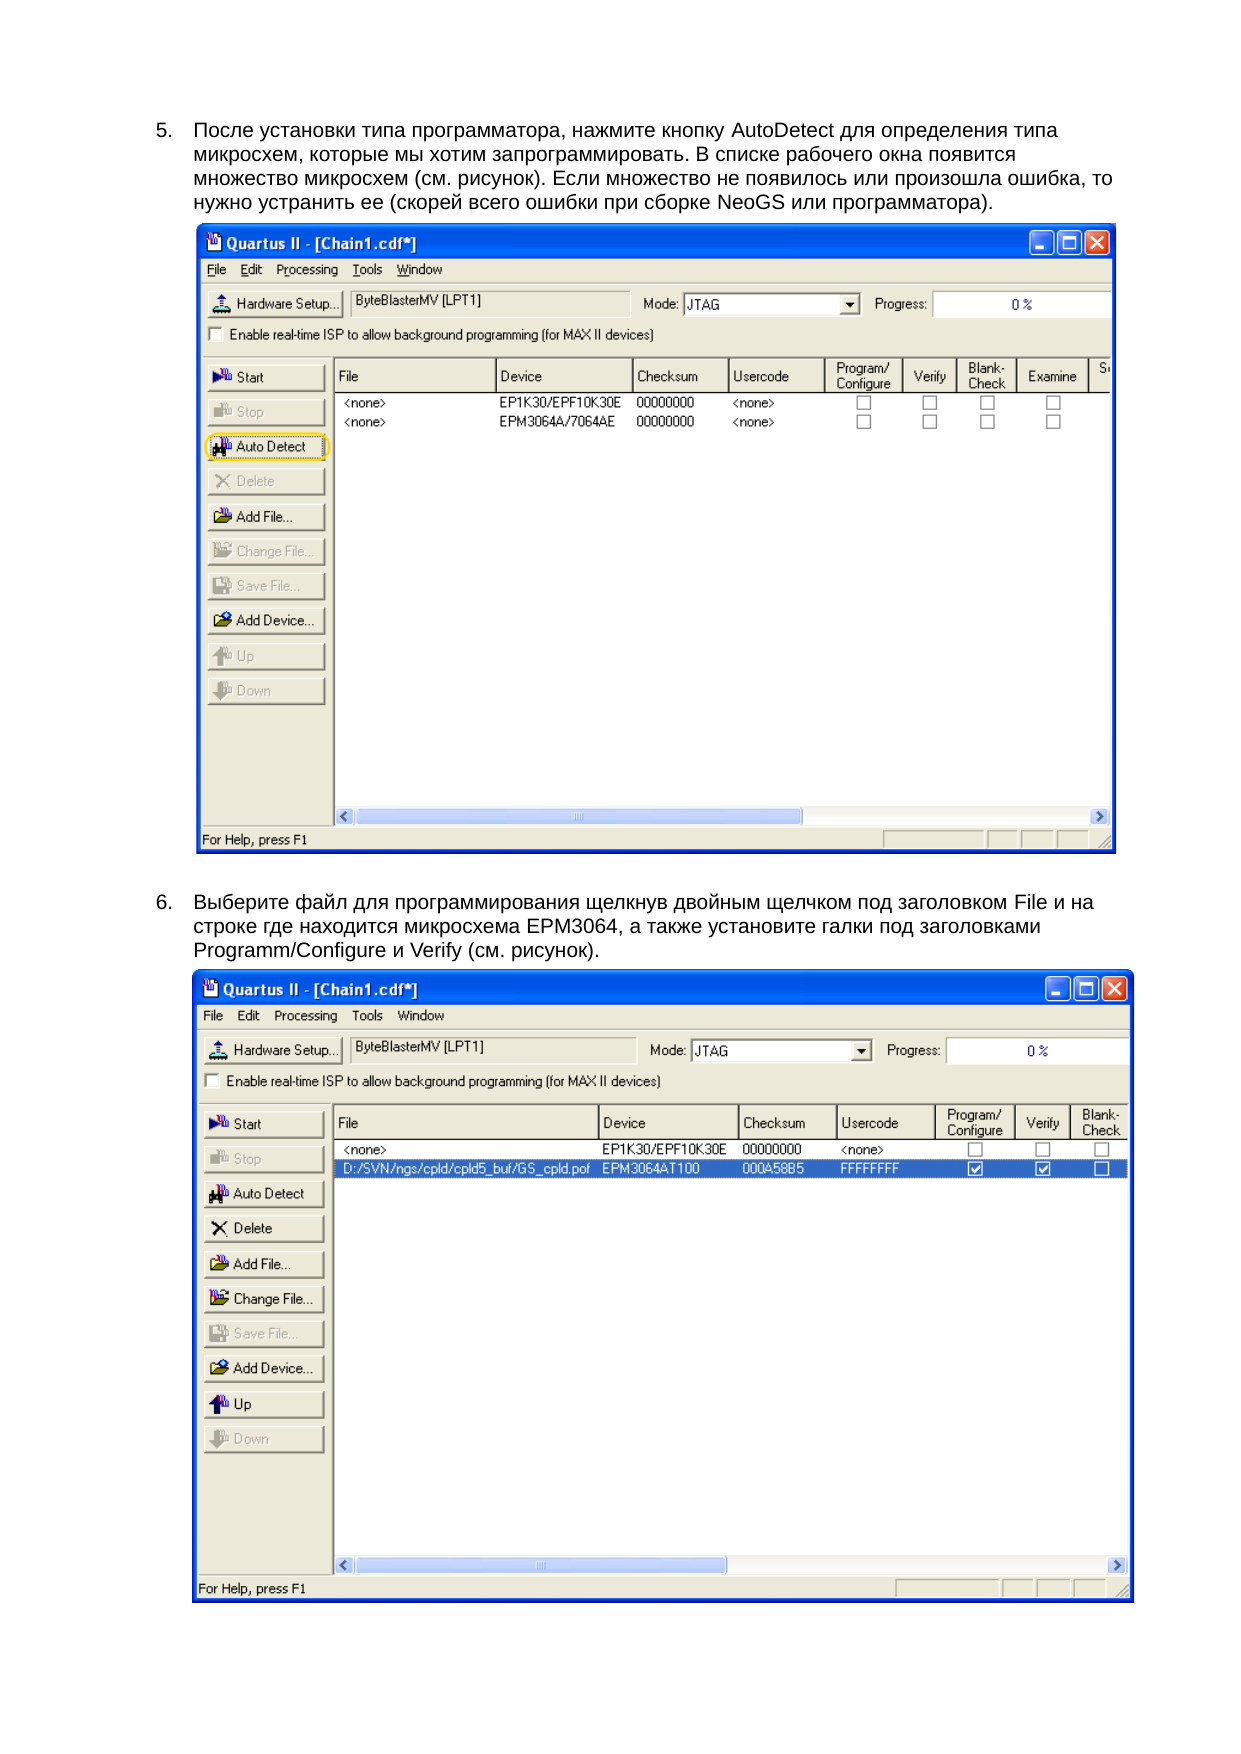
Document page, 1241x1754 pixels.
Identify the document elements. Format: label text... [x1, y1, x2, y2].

list После установки типа программатора, нажмите кнопку AutoDetect для определения типа микросхем, которые мы хотим запрограммировать. В списке рабочего окна появится множество микросхем (см. рисунок). Если множество не появилось или произошла ошибка, то нужно устранить ее (скорей всего ошибки при сборке NeoGS или программатора). [156, 118, 1122, 214]
picture [192, 969, 1135, 1603]
picture [196, 223, 1117, 854]
list Выберите файл для программирования щелкнув двойным щелчком под заголовком File и на строке где находится микросхема EPM3064, а также установите галки под заголовками Programm/Configure и Verify (см. рисунок). [156, 890, 1122, 962]
